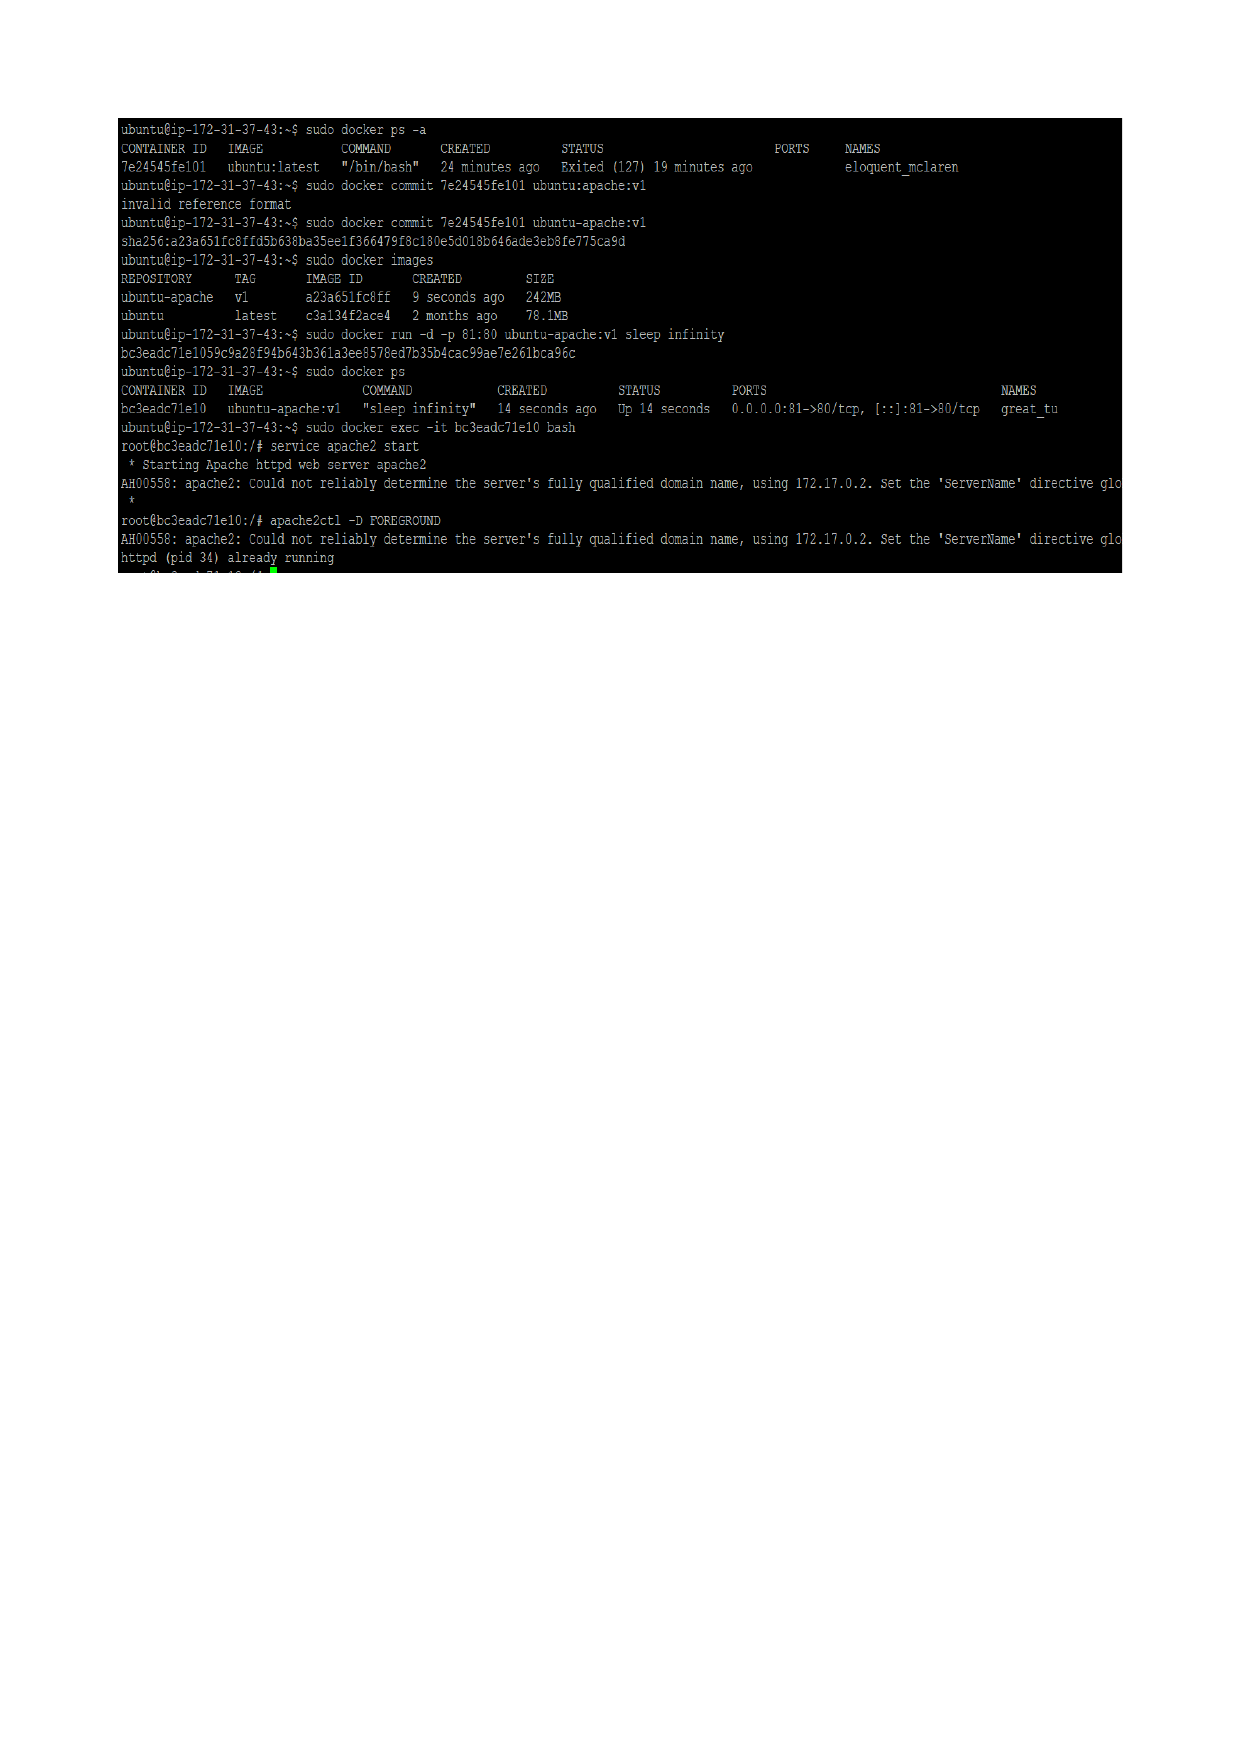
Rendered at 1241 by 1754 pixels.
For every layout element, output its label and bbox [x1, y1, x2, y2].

picture [118, 118, 1123, 573]
